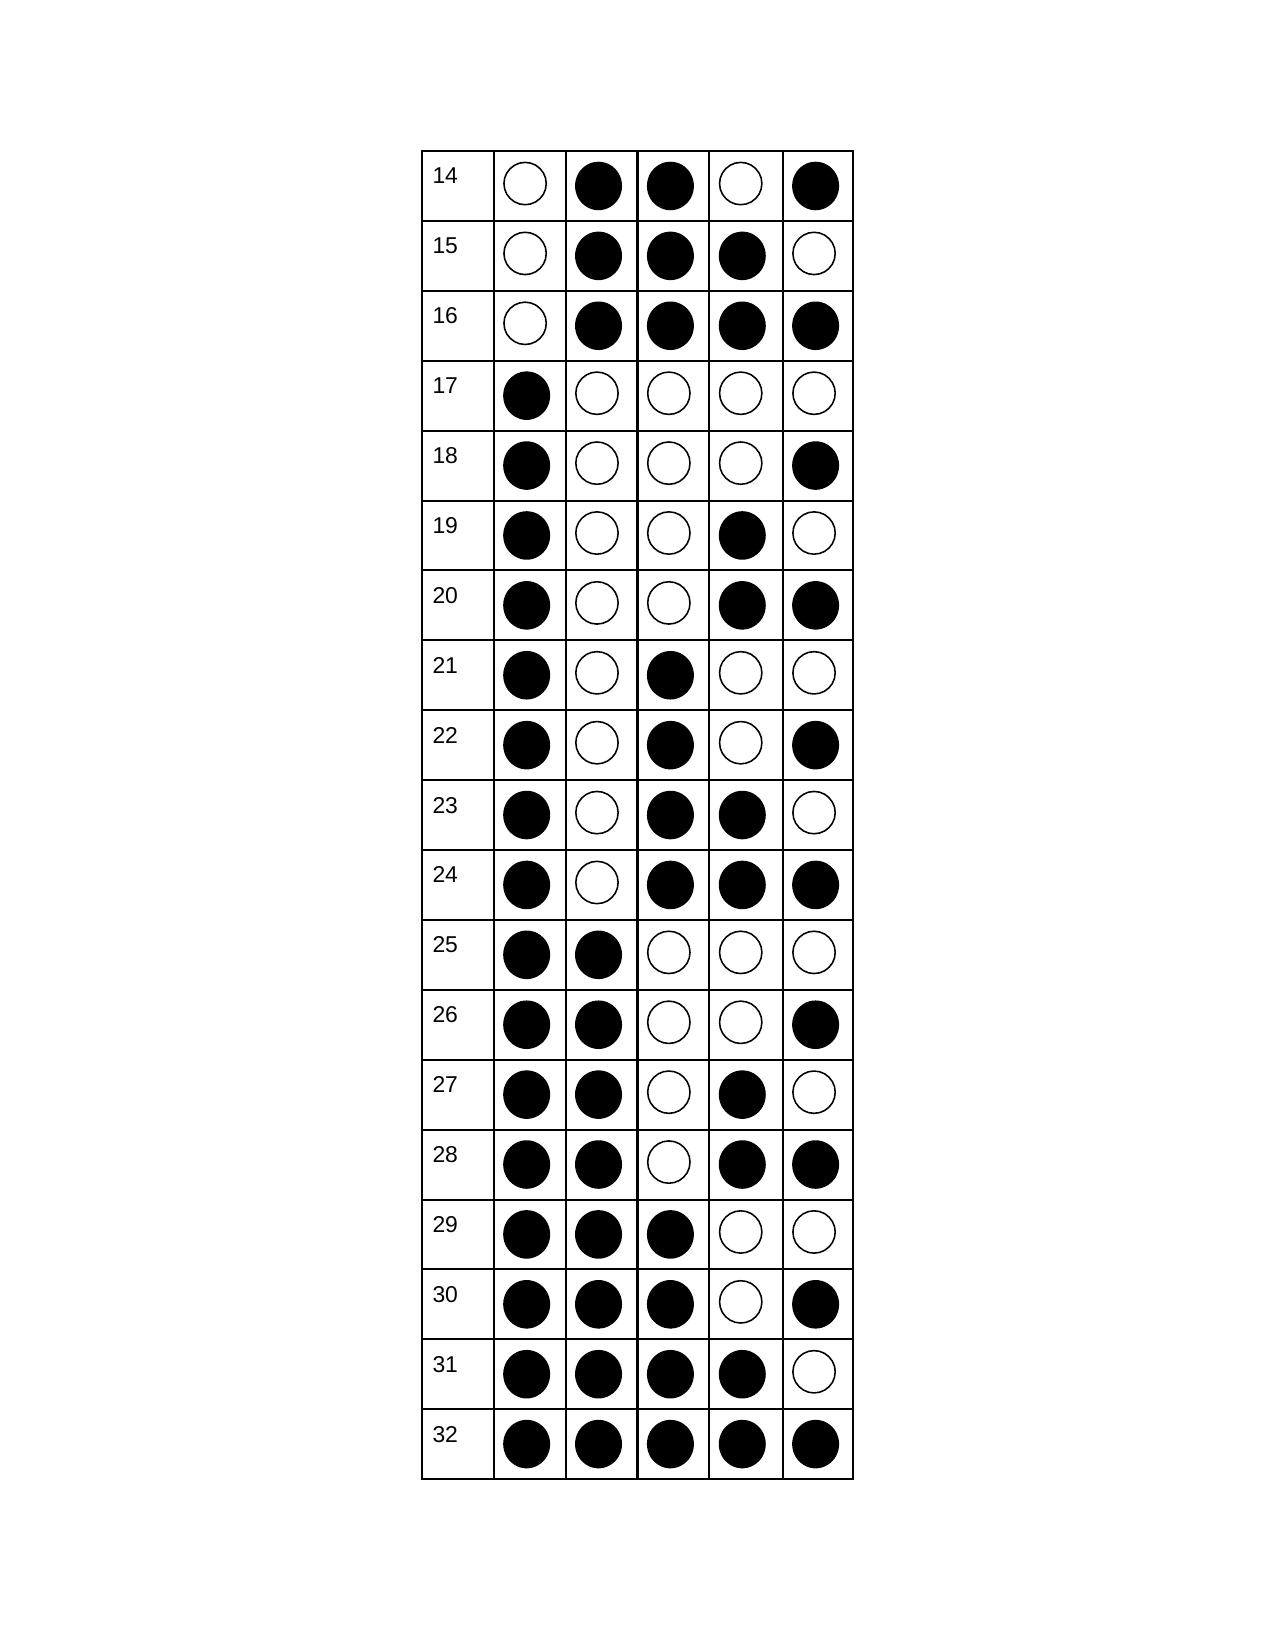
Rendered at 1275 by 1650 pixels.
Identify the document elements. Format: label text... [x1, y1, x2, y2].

table_cell [495, 711, 565, 779]
table_cell [567, 362, 636, 429]
table_cell [710, 851, 782, 919]
table_cell [710, 571, 782, 639]
table_cell [639, 1270, 708, 1338]
table_cell 30 [423, 1270, 493, 1338]
table_cell [639, 502, 708, 569]
table_cell [567, 502, 636, 569]
table_cell [710, 1340, 782, 1408]
table_cell [639, 362, 708, 429]
table_cell [495, 1410, 565, 1478]
table_cell 17 [423, 362, 493, 429]
table_cell [639, 711, 708, 779]
table_cell [567, 711, 636, 779]
table_cell [784, 781, 852, 849]
table_cell [710, 432, 782, 499]
table_cell [567, 1131, 636, 1198]
table_cell [495, 152, 565, 220]
table_cell [710, 222, 782, 290]
table_cell 25 [423, 921, 493, 989]
table_cell [567, 991, 636, 1059]
table_cell 26 [423, 991, 493, 1059]
table_cell [710, 781, 782, 849]
table_cell [495, 362, 565, 429]
table_cell [784, 851, 852, 919]
table_cell 14 [423, 152, 493, 220]
table_cell [784, 1061, 852, 1128]
table_cell [784, 1131, 852, 1198]
table_cell [710, 362, 782, 429]
table_cell [639, 991, 708, 1059]
table_cell [567, 222, 636, 290]
table_cell [639, 851, 708, 919]
table_cell [784, 1201, 852, 1268]
table_cell [567, 571, 636, 639]
table_cell [784, 222, 852, 290]
table_cell [639, 1131, 708, 1198]
table_cell 22 [423, 711, 493, 779]
table_cell [495, 641, 565, 709]
table_cell 27 [423, 1061, 493, 1128]
table_cell [639, 1061, 708, 1128]
table_cell [639, 1201, 708, 1268]
table_cell 29 [423, 1201, 493, 1268]
table_cell [495, 921, 565, 989]
table_cell [639, 921, 708, 989]
table_cell [784, 152, 852, 220]
table_cell [495, 1131, 565, 1198]
table_cell [567, 641, 636, 709]
table_cell [567, 1340, 636, 1408]
table_cell [784, 711, 852, 779]
table_cell [639, 571, 708, 639]
table_cell [495, 222, 565, 290]
table_cell [495, 292, 565, 360]
table_cell [639, 1340, 708, 1408]
table_cell [784, 991, 852, 1059]
table_cell [784, 502, 852, 569]
table_cell [784, 432, 852, 499]
table_cell 31 [423, 1340, 493, 1408]
table_cell [710, 1131, 782, 1198]
table_cell [495, 781, 565, 849]
table_cell 15 [423, 222, 493, 290]
table_cell [495, 991, 565, 1059]
table_cell [639, 432, 708, 499]
table_cell [495, 502, 565, 569]
table_cell [495, 1340, 565, 1408]
table_cell [784, 292, 852, 360]
table_cell [784, 641, 852, 709]
table_cell 23 [423, 781, 493, 849]
table_cell [495, 1201, 565, 1268]
table_cell [495, 1270, 565, 1338]
table_cell [710, 641, 782, 709]
table_cell [639, 152, 708, 220]
table_cell [784, 921, 852, 989]
table_cell [639, 641, 708, 709]
table_cell 16 [423, 292, 493, 360]
table_cell 20 [423, 571, 493, 639]
table_cell [567, 152, 636, 220]
table_cell [567, 1201, 636, 1268]
table_cell 32 [423, 1410, 493, 1478]
table_cell [710, 1061, 782, 1128]
table_cell 24 [423, 851, 493, 919]
table_cell [567, 851, 636, 919]
table_cell [495, 1061, 565, 1128]
table_cell [495, 851, 565, 919]
table_cell [710, 1410, 782, 1478]
table_cell [710, 711, 782, 779]
table_cell [784, 1340, 852, 1408]
table_cell [710, 152, 782, 220]
table_cell [710, 1270, 782, 1338]
table_cell [567, 1410, 636, 1478]
table_cell 21 [423, 641, 493, 709]
table_cell [567, 292, 636, 360]
table_cell [639, 292, 708, 360]
table_cell [495, 571, 565, 639]
table_cell [567, 1061, 636, 1128]
table_cell [639, 781, 708, 849]
table_cell [710, 502, 782, 569]
table_cell [784, 571, 852, 639]
table_cell [639, 1410, 708, 1478]
table_cell 18 [423, 432, 493, 499]
table_cell [567, 781, 636, 849]
table_cell [710, 921, 782, 989]
table_cell [495, 432, 565, 499]
table_cell [567, 432, 636, 499]
table_cell [784, 362, 852, 429]
table_cell [567, 921, 636, 989]
table_cell [567, 1270, 636, 1338]
table_cell [784, 1270, 852, 1338]
table_cell [710, 991, 782, 1059]
table_cell [784, 1410, 852, 1478]
table_cell [639, 222, 708, 290]
table_cell 19 [423, 502, 493, 569]
table_cell [710, 292, 782, 360]
table_cell [710, 1201, 782, 1268]
table_cell 28 [423, 1131, 493, 1198]
